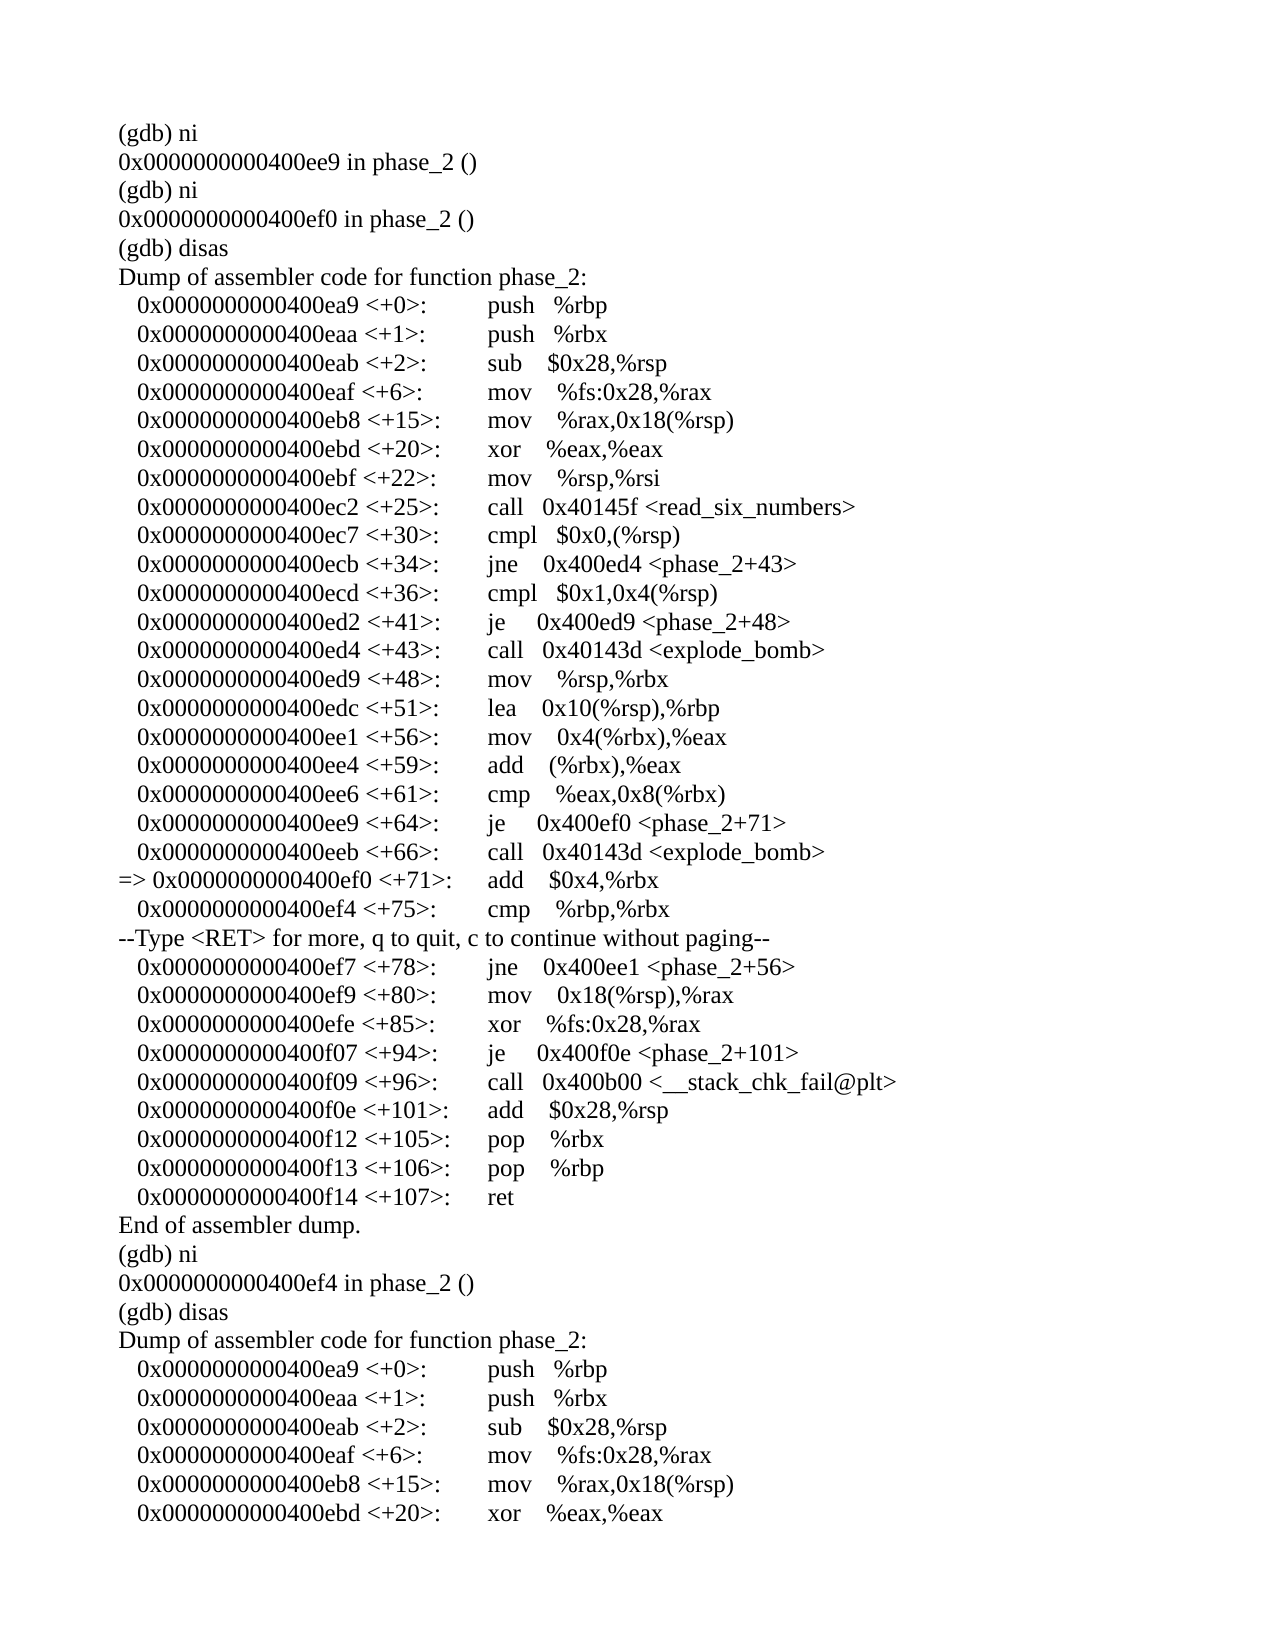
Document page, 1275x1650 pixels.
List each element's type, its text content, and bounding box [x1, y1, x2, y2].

text Dump of assembler code for function phase_2: [118, 262, 1157, 291]
text 0x0000000000400ed2 <+41>: je 0x400ed9 <phase_2+48> [118, 607, 1157, 636]
text 0x0000000000400f0e <+101>: add $0x28,%rsp [118, 1096, 1157, 1124]
text 0x0000000000400ee6 <+61>: cmp %eax,0x8(%rbx) [118, 779, 1157, 808]
text Dump of assembler code for function phase_2: [118, 1326, 1157, 1354]
text (gdb) ni [118, 176, 1157, 204]
text => 0x0000000000400ef0 <+71>: add $0x4,%rbx [118, 866, 1157, 894]
text 0x0000000000400ebf <+22>: mov %rsp,%rsi [118, 463, 1157, 492]
text (gdb) disas [118, 233, 1157, 262]
text 0x0000000000400ea9 <+0>: push %rbp [118, 291, 1157, 319]
text 0x0000000000400ebd <+20>: xor %eax,%eax [118, 434, 1157, 463]
text 0x0000000000400eab <+2>: sub $0x28,%rsp [118, 1412, 1157, 1441]
text 0x0000000000400f12 <+105>: pop %rbx [118, 1124, 1157, 1153]
text 0x0000000000400ebd <+20>: xor %eax,%eax [118, 1498, 1157, 1527]
text 0x0000000000400f13 <+106>: pop %rbp [118, 1153, 1157, 1182]
text 0x0000000000400edc <+51>: lea 0x10(%rsp),%rbp [118, 693, 1157, 722]
text 0x0000000000400ef0 in phase_2 () [118, 204, 1157, 233]
text 0x0000000000400ec2 <+25>: call 0x40145f <read_six_numbers> [118, 492, 1157, 521]
text 0x0000000000400ee9 in phase_2 () [118, 147, 1157, 176]
text 0x0000000000400eb8 <+15>: mov %rax,0x18(%rsp) [118, 406, 1157, 434]
text 0x0000000000400ef7 <+78>: jne 0x400ee1 <phase_2+56> [118, 952, 1157, 981]
text 0x0000000000400f14 <+107>: ret [118, 1182, 1157, 1211]
text 0x0000000000400f09 <+96>: call 0x400b00 <__stack_chk_fail@plt> [118, 1067, 1157, 1096]
text End of assembler dump. [118, 1211, 1157, 1239]
text (gdb) ni [118, 118, 1157, 147]
text 0x0000000000400ef9 <+80>: mov 0x18(%rsp),%rax [118, 981, 1157, 1009]
text 0x0000000000400eeb <+66>: call 0x40143d <explode_bomb> [118, 837, 1157, 866]
text (gdb) disas [118, 1297, 1157, 1326]
text 0x0000000000400eaf <+6>: mov %fs:0x28,%rax [118, 1441, 1157, 1469]
text 0x0000000000400ecb <+34>: jne 0x400ed4 <phase_2+43> [118, 549, 1157, 578]
text 0x0000000000400eaf <+6>: mov %fs:0x28,%rax [118, 377, 1157, 406]
text 0x0000000000400eaa <+1>: push %rbx [118, 319, 1157, 348]
text 0x0000000000400efe <+85>: xor %fs:0x28,%rax [118, 1009, 1157, 1038]
text 0x0000000000400ed9 <+48>: mov %rsp,%rbx [118, 664, 1157, 693]
text --Type <RET> for more, q to quit, c to continue without paging-- [118, 923, 1157, 952]
text 0x0000000000400ecd <+36>: cmpl $0x1,0x4(%rsp) [118, 578, 1157, 607]
text 0x0000000000400ed4 <+43>: call 0x40143d <explode_bomb> [118, 636, 1157, 664]
text 0x0000000000400ea9 <+0>: push %rbp [118, 1354, 1157, 1383]
text 0x0000000000400ec7 <+30>: cmpl $0x0,(%rsp) [118, 521, 1157, 549]
text 0x0000000000400ef4 in phase_2 () [118, 1268, 1157, 1297]
text 0x0000000000400ee9 <+64>: je 0x400ef0 <phase_2+71> [118, 808, 1157, 837]
text 0x0000000000400eab <+2>: sub $0x28,%rsp [118, 348, 1157, 377]
text 0x0000000000400ef4 <+75>: cmp %rbp,%rbx [118, 894, 1157, 923]
text (gdb) ni [118, 1239, 1157, 1268]
text 0x0000000000400ee4 <+59>: add (%rbx),%eax [118, 751, 1157, 779]
text 0x0000000000400eaa <+1>: push %rbx [118, 1383, 1157, 1412]
text 0x0000000000400f07 <+94>: je 0x400f0e <phase_2+101> [118, 1038, 1157, 1067]
text 0x0000000000400eb8 <+15>: mov %rax,0x18(%rsp) [118, 1469, 1157, 1498]
text 0x0000000000400ee1 <+56>: mov 0x4(%rbx),%eax [118, 722, 1157, 751]
